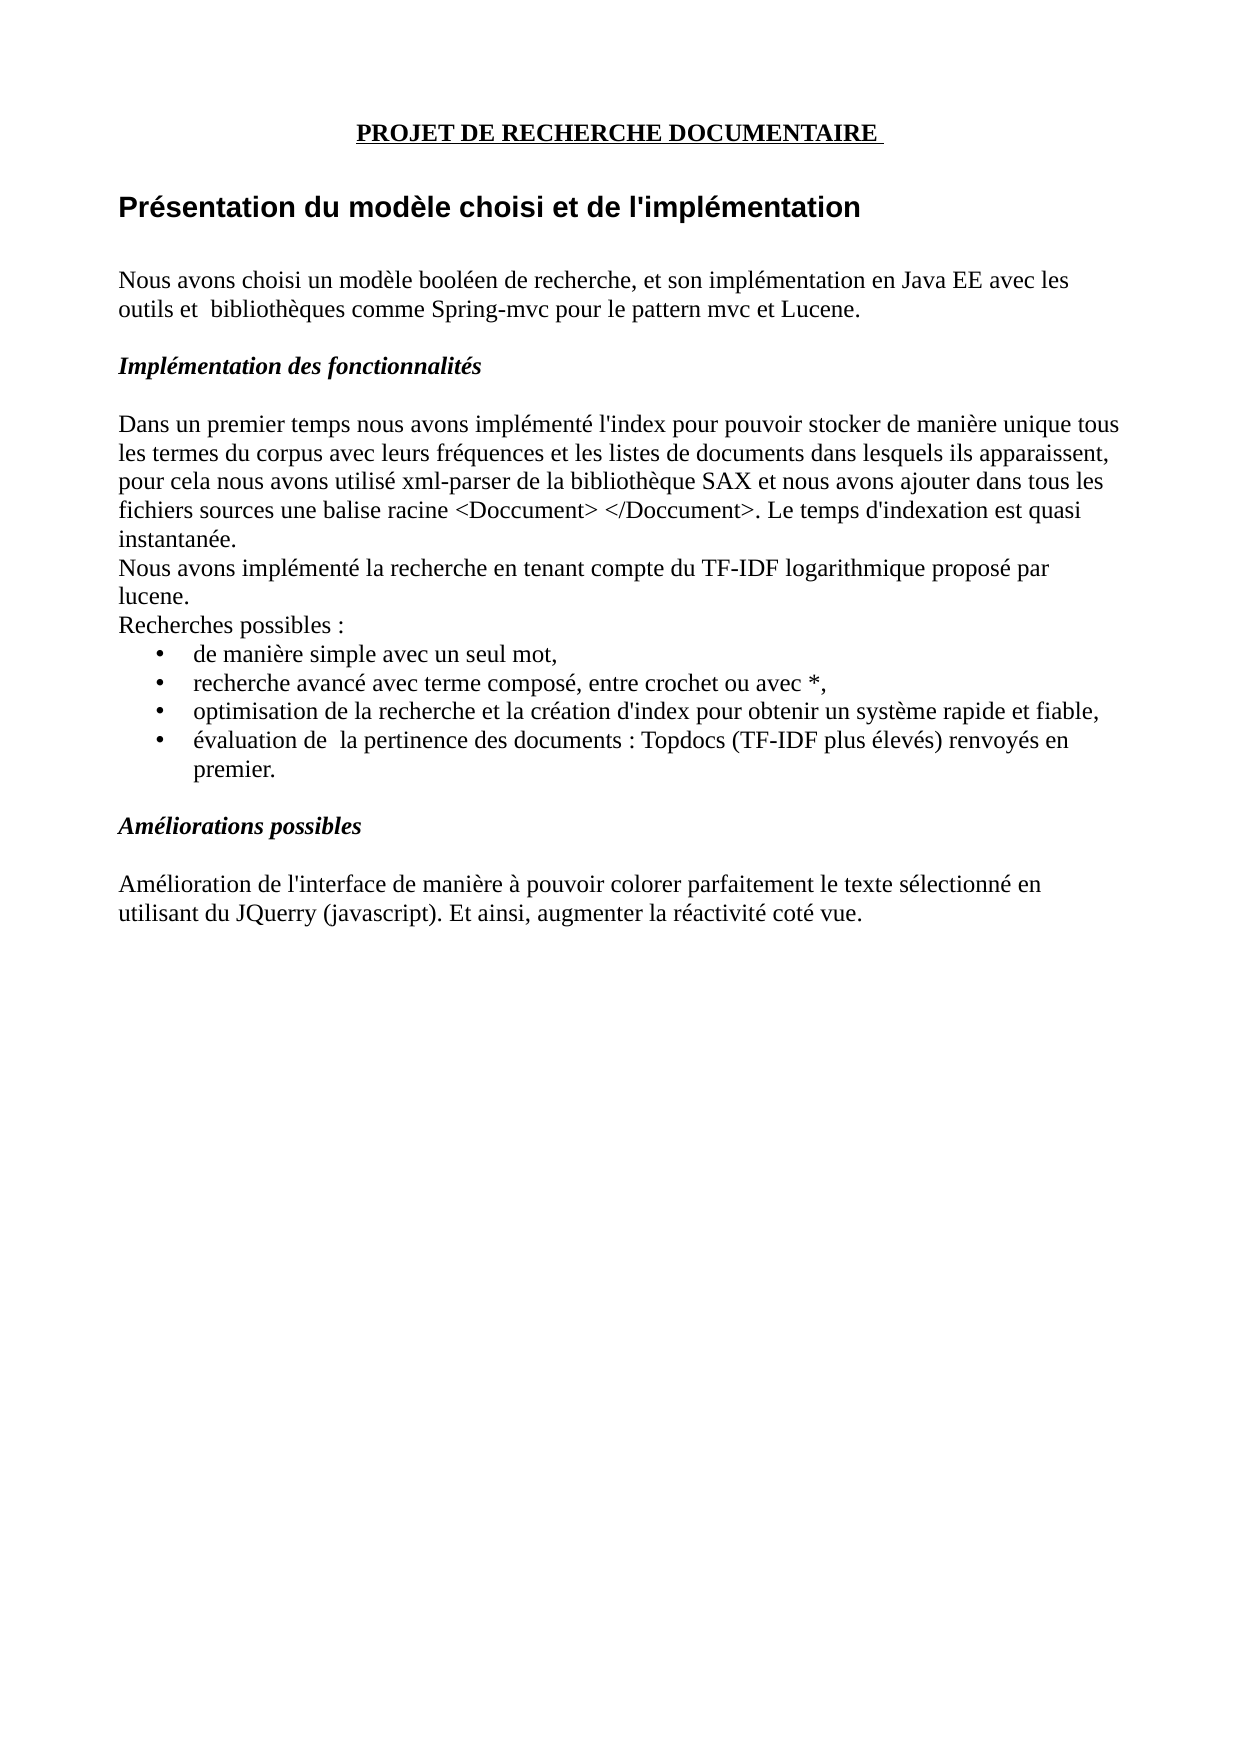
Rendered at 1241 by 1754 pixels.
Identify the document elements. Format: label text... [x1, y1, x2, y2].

text Amélioration de l'interface de manière à pouvoir colorer parfaitement le texte sélectionné en utilisant du JQuerry (javascript). Et ainsi, augmenter la réactivité coté vue. [118, 869, 1122, 926]
list recherche avancé avec terme composé, entre crochet ou avec *, [156, 668, 1122, 696]
text Améliorations possibles [118, 811, 1122, 840]
text Nous avons choisi un modèle booléen de recherche, et son implémentation en Java EE avec les outils et bibliothèques comme Spring-mvc pour le pattern mvc et Lucene. [118, 265, 1122, 323]
subtitle Présentation du modèle choisi et de l'implémentation [118, 190, 1122, 224]
text Dans un premier temps nous avons implémenté l'index pour pouvoir stocker de manière unique tous les termes du corpus avec leurs fréquences et les listes de documents dans lesquels ils apparaissent, pour cela nous avons utilisé xml-parser de la bibliothèque SAX et nous avons ajouter dans tous les fichiers sources une balise racine <Doccument> </Doccument>. Le temps d'indexation est quasi instantanée. [118, 409, 1122, 553]
text Recherches possibles : [118, 610, 1122, 639]
list de manière simple avec un seul mot, [156, 639, 1122, 668]
list optimisation de la recherche et la création d'index pour obtenir un système rapide et fiable, [156, 696, 1122, 725]
list évaluation de la pertinence des documents : Topdocs (TF-IDF plus élevés) renvoyés en premier. [156, 725, 1122, 783]
text Nous avons implémenté la recherche en tenant compte du TF-IDF logarithmique proposé par lucene. [118, 553, 1122, 610]
text PROJET DE RECHERCHE DOCUMENTAIRE [118, 118, 1122, 147]
text Implémentation des fonctionnalités [118, 351, 1122, 380]
